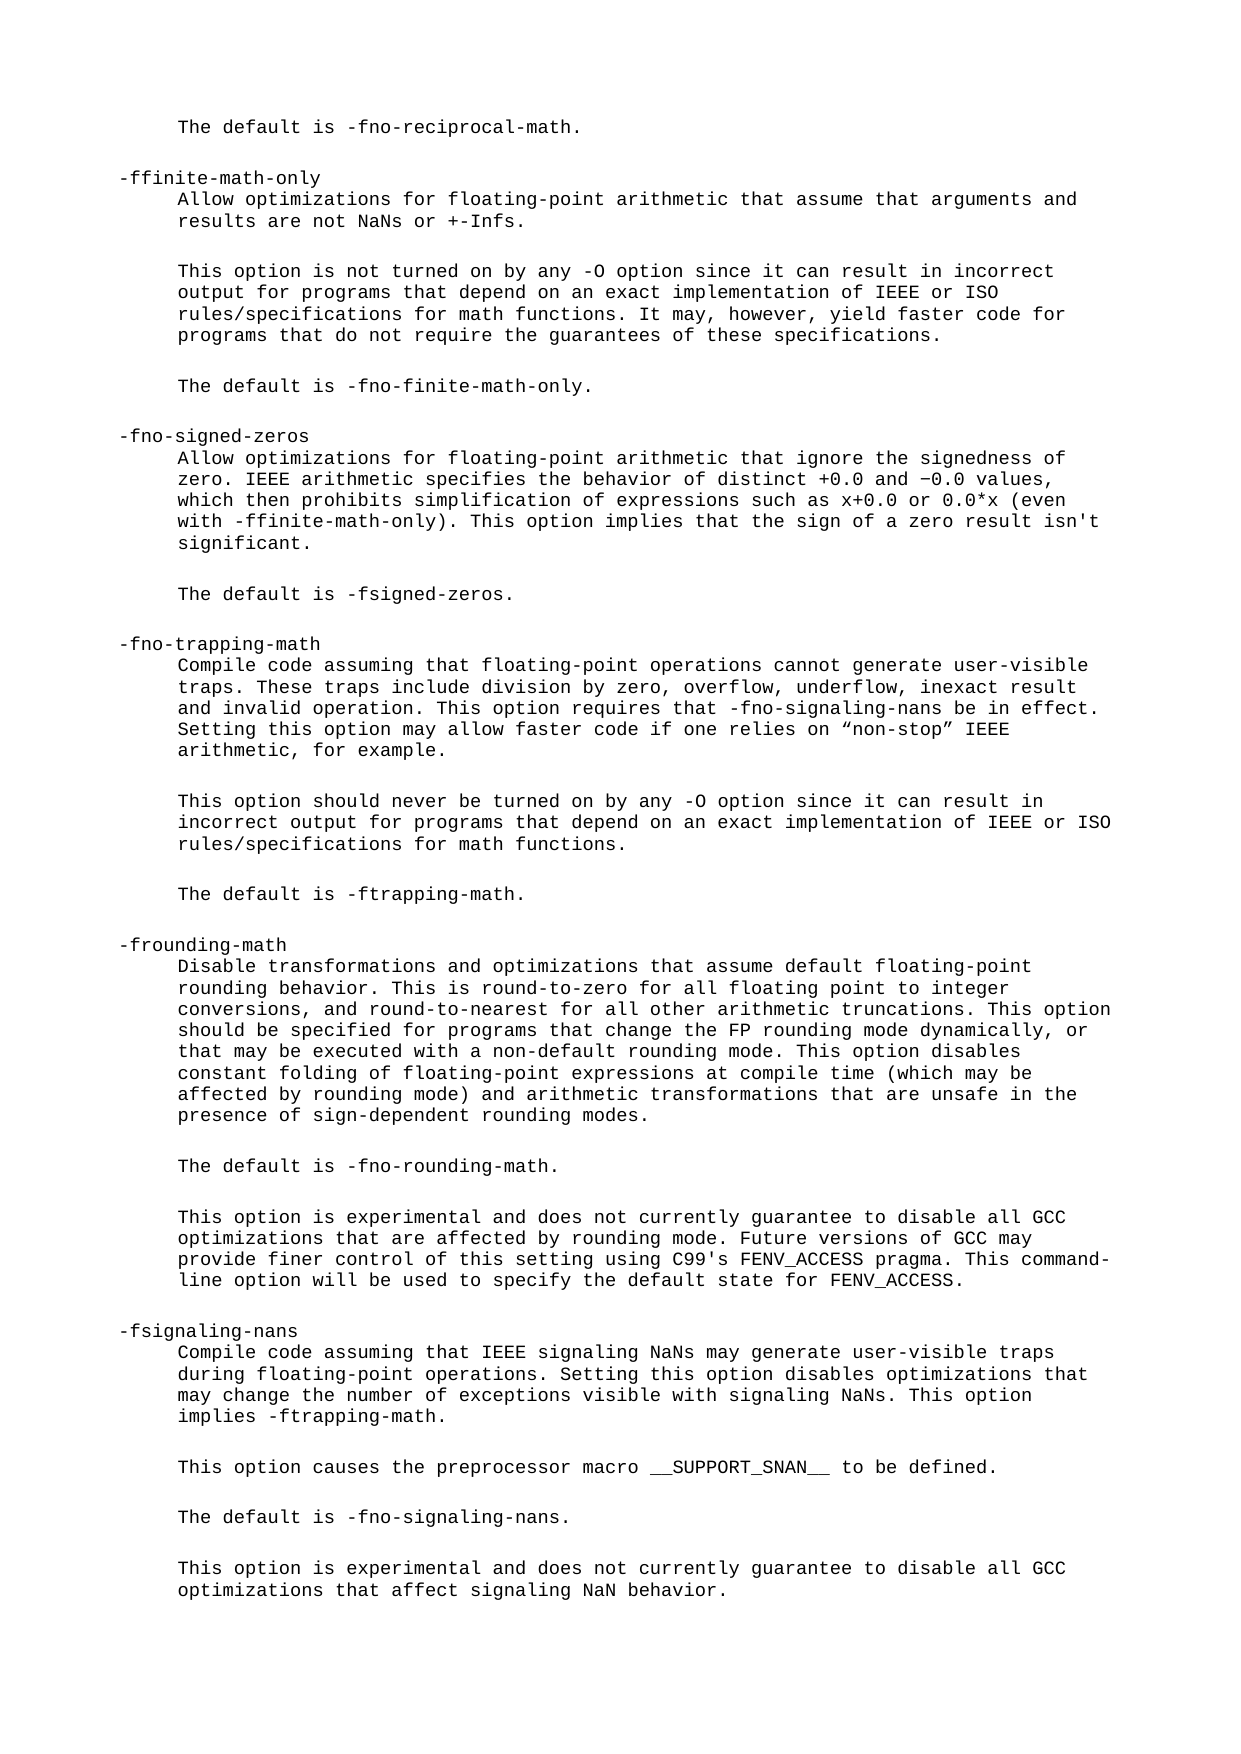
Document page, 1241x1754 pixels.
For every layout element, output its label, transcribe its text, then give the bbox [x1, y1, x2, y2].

list Compile code assuming that IEEE signaling NaNs may generate user-visible traps during floating-point operations. Setting this option disables optimizations that may change the number of exceptions visible with signaling NaNs. This option implies -ftrapping-math. [177, 1343, 1122, 1428]
list The default is -fno-finite-math-only. [177, 377, 1122, 398]
list This option is experimental and does not currently guarantee to disable all GCC optimizations that are affected by rounding mode. Future versions of GCC may provide finer control of this setting using C99's FENV_ACCESS pragma. This command-line option will be used to specify the default state for FENV_ACCESS. [177, 1207, 1122, 1292]
list The default is -fno-reciprocal-math. [177, 118, 1122, 139]
subtitle -fsignaling-nans [118, 1322, 1122, 1343]
subtitle -ffinite-math-only [118, 169, 1122, 190]
list The default is -ftrapping-math. [177, 885, 1122, 906]
subtitle -fno-signed-zeros [118, 427, 1122, 448]
list This option is not turned on by any -O option since it can result in incorrect output for programs that depend on an exact implementation of IEEE or ISO rules/specifications for math functions. It may, however, yield faster code for programs that do not require the guarantees of these specifications. [177, 262, 1122, 347]
list This option should never be turned on by any -O option since it can result in incorrect output for programs that depend on an exact implementation of IEEE or ISO rules/specifications for math functions. [177, 792, 1122, 856]
subtitle -frounding-math [118, 936, 1122, 957]
list Allow optimizations for floating-point arithmetic that ignore the signedness of zero. IEEE arithmetic specifies the behavior of distinct +0.0 and −0.0 values, which then prohibits simplification of expressions such as x+0.0 or 0.0*x (even with -ffinite-math-only). This option implies that the sign of a zero result isn't significant. [177, 448, 1122, 555]
list Compile code assuming that floating-point operations cannot generate user-visible traps. These traps include division by zero, overflow, underflow, inexact result and invalid operation. This option requires that -fno-signaling-nans be in effect. Setting this option may allow faster code if one relies on “non-stop” IEEE arithmetic, for example. [177, 656, 1122, 762]
subtitle -fno-trapping-math [118, 635, 1122, 656]
list The default is -fno-signaling-nans. [177, 1508, 1122, 1529]
list This option causes the preprocessor macro __SUPPORT_SNAN__ to be defined. [177, 1458, 1122, 1479]
list Disable transformations and optimizations that assume default floating-point rounding behavior. This is round-to-zero for all floating point to integer conversions, and round-to-nearest for all other arithmetic truncations. This option should be specified for programs that change the FP rounding mode dynamically, or that may be executed with a non-default rounding mode. This option disables constant folding of floating-point expressions at compile time (which may be affected by rounding mode) and arithmetic transformations that are unsafe in the presence of sign-dependent rounding modes. [177, 957, 1122, 1127]
list The default is -fno-rounding-math. [177, 1157, 1122, 1178]
list Allow optimizations for floating-point arithmetic that assume that arguments and results are not NaNs or +-Infs. [177, 190, 1122, 233]
list This option is experimental and does not currently guarantee to disable all GCC optimizations that affect signaling NaN behavior. [177, 1559, 1122, 1602]
list The default is -fsigned-zeros. [177, 584, 1122, 606]
